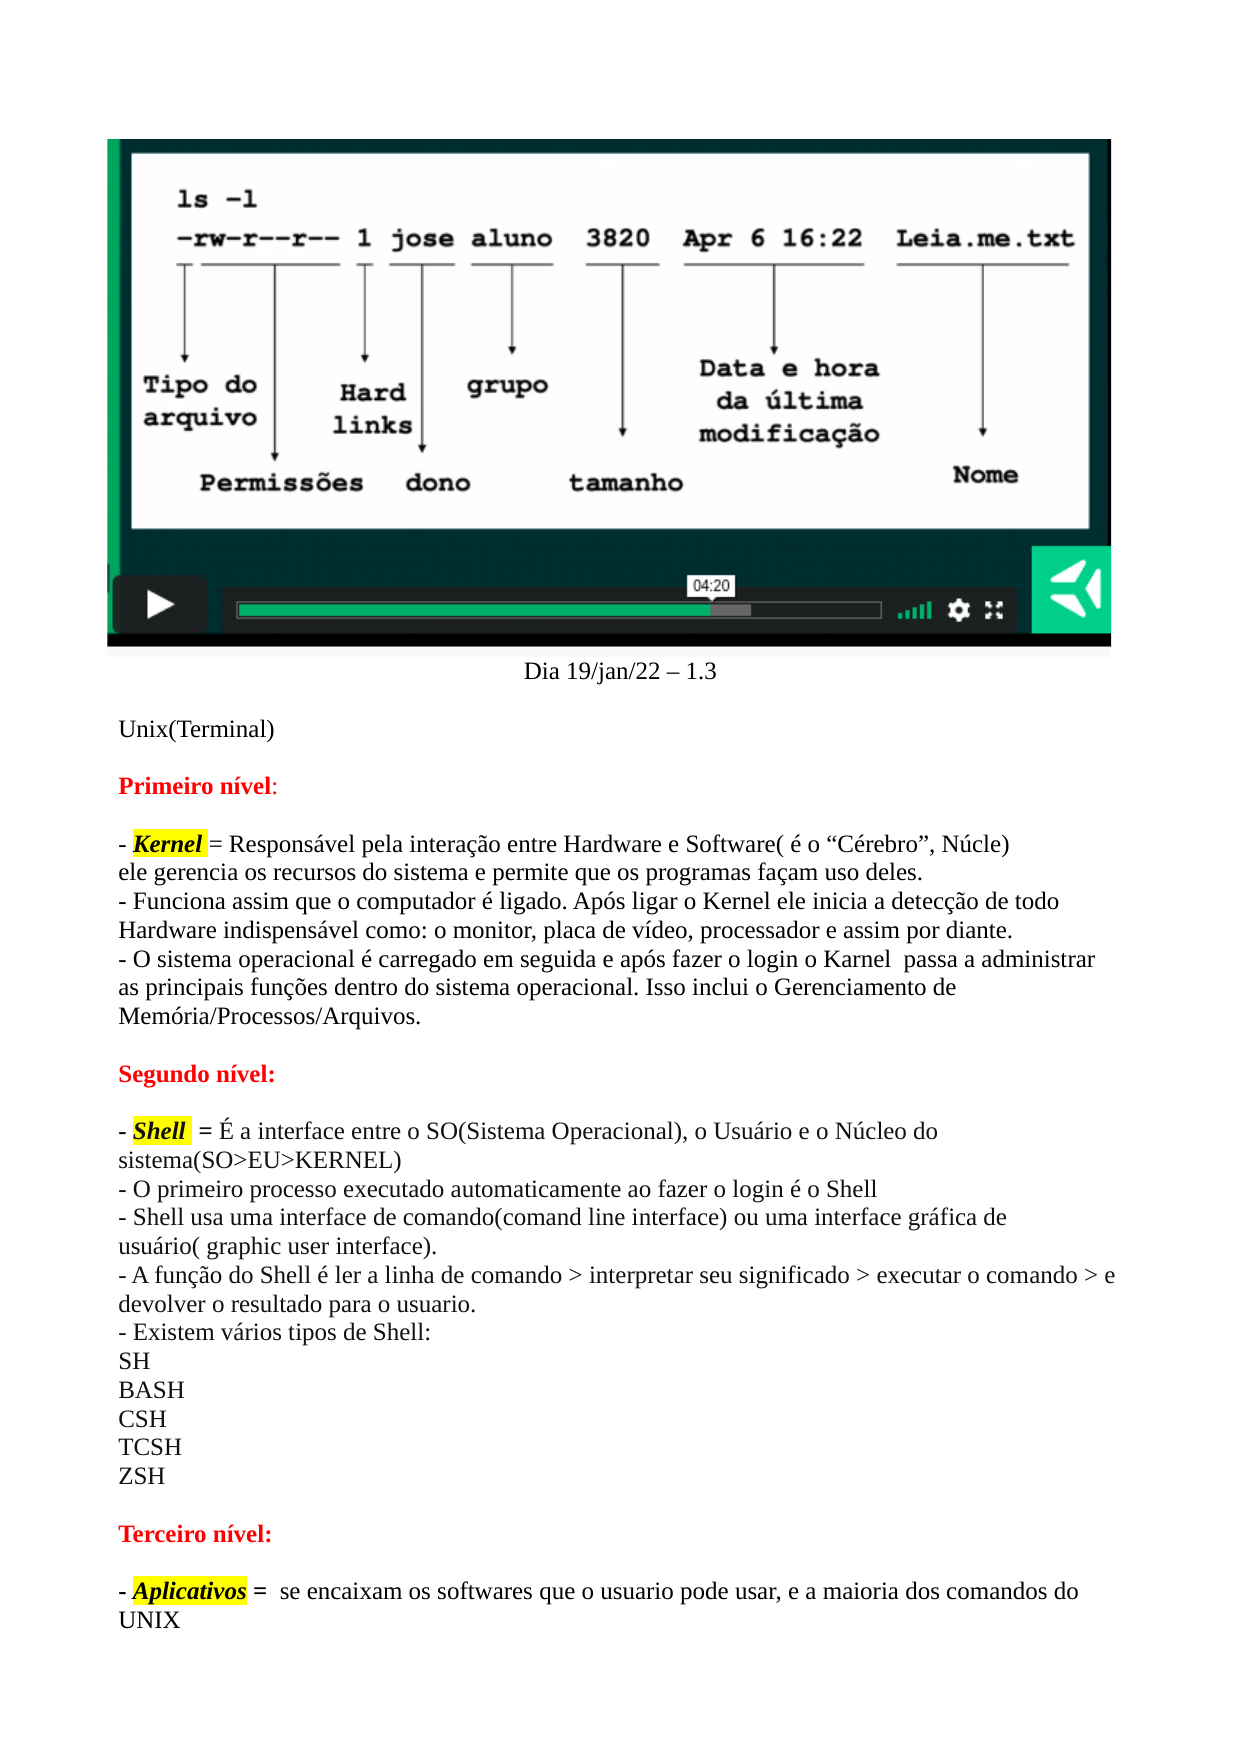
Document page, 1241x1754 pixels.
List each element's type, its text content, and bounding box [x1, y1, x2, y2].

text - Shell = É a interface entre o SO(Sistema Operacional), o Usuário e o Núcleo do sistema(SO>EU>KERNEL) [118, 1116, 1122, 1174]
text Primeiro nível: [118, 742, 1122, 800]
text Unix(Terminal) [118, 714, 1122, 742]
text ZSH [118, 1461, 1122, 1490]
picture [107, 139, 1112, 657]
text Segundo nível: [118, 1059, 1122, 1087]
text - Aplicativos = se encaixam os softwares que o usuario pode usar, e a maioria dos comandos do UNIX [118, 1576, 1122, 1634]
text Terceiro nível: [118, 1519, 1122, 1547]
text Dia 19/jan/22 – 1.3 [118, 118, 1122, 714]
text BASH [118, 1375, 1122, 1404]
text - Shell usa uma interface de comando(comand line interface) ou uma interface gráfica de usuário( graphic user interface). [118, 1202, 1122, 1260]
text CSH [118, 1404, 1122, 1432]
text - O primeiro processo executado automaticamente ao fazer o login é o Shell [118, 1174, 1122, 1202]
text - Existem vários tipos de Shell: SH [118, 1317, 1122, 1375]
text TCSH [118, 1432, 1122, 1461]
text - Kernel = Responsável pela interação entre Hardware e Software( é o “Cérebro”, Núcle) ele gerencia os recursos do sistema e permite que os programas façam uso deles. - Funciona assim que o computador é ligado. Após ligar o Kernel ele inicia a detecção de todo Hardware indispensável como: o monitor, placa de vídeo, processador e assim por diante. - O sistema operacional é carregado em seguida e após fazer o login o Karnel passa a administrar as principais funções dentro do sistema operacional. Isso inclui o Gerenciamento de Memória/Processos/Arquivos. [118, 829, 1122, 1030]
text - A função do Shell é ler a linha de comando > interpretar seu significado > executar o comando > e devolver o resultado para o usuario. [118, 1260, 1122, 1317]
